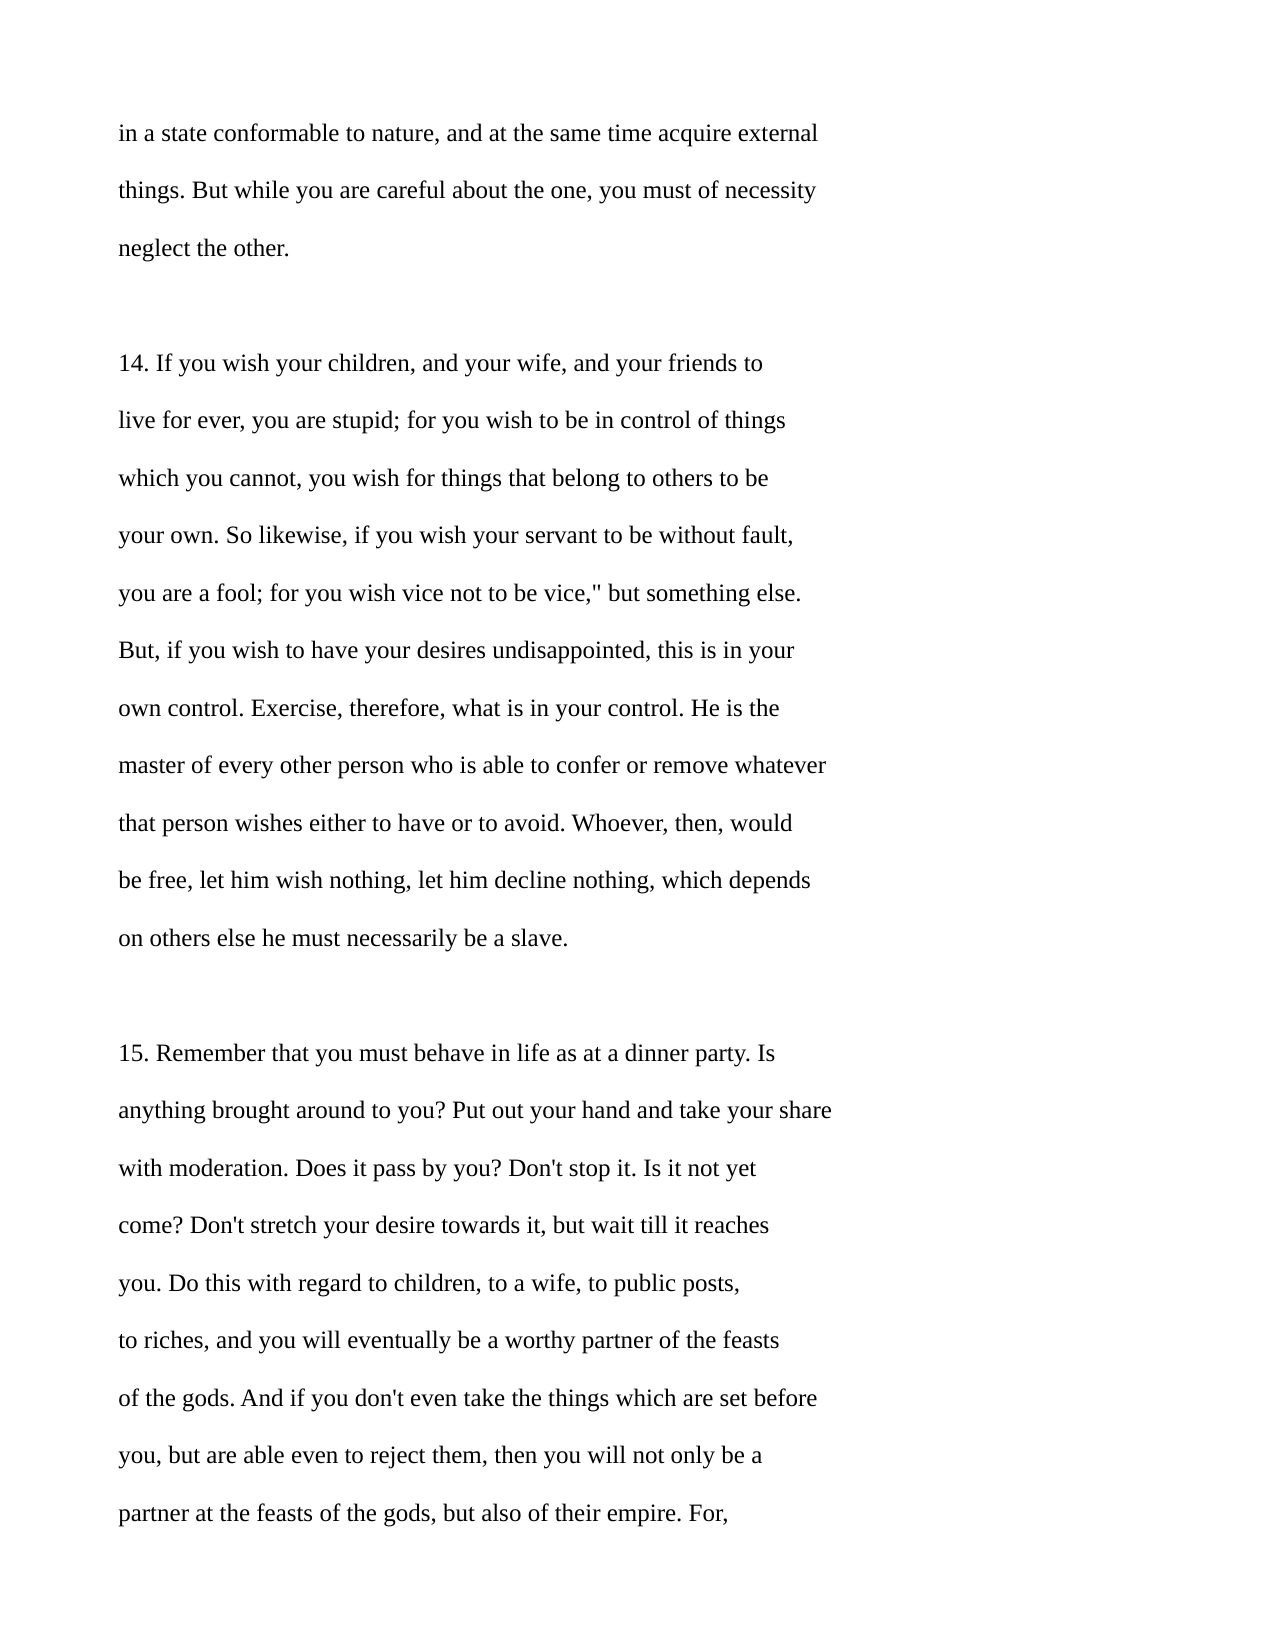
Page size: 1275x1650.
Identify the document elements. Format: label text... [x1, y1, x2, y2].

text with moderation. Does it pass by you? Don't stop it. Is it not yet [118, 1153, 1157, 1182]
text But, if you wish to have your desires undisappointed, this is in your [118, 636, 1157, 664]
text things. But while you are careful about the one, you must of necessity [118, 176, 1157, 204]
text your own. So likewise, if you wish your servant to be without fault, [118, 521, 1157, 549]
text be free, let him wish nothing, let him decline nothing, which depends [118, 866, 1157, 894]
text master of every other person who is able to confer or remove whatever [118, 751, 1157, 779]
text come? Don't stretch your desire towards it, but wait till it reaches [118, 1211, 1157, 1239]
text on others else he must necessarily be a slave. [118, 923, 1157, 952]
text you. Do this with regard to children, to a wife, to public posts, [118, 1268, 1157, 1297]
text you are a fool; for you wish vice not to be vice," but something else. [118, 578, 1157, 607]
text 14. If you wish your children, and your wife, and your friends to [118, 348, 1157, 377]
text that person wishes either to have or to avoid. Whoever, then, would [118, 808, 1157, 837]
text anything brought around to you? Put out your hand and take your share [118, 1096, 1157, 1124]
text which you cannot, you wish for things that belong to others to be [118, 463, 1157, 492]
text you, but are able even to reject them, then you will not only be a [118, 1441, 1157, 1469]
text in a state conformable to nature, and at the same time acquire external [118, 118, 1157, 147]
text neglect the other. [118, 233, 1157, 262]
text to riches, and you will eventually be a worthy partner of the feasts [118, 1326, 1157, 1354]
text partner at the feasts of the gods, but also of their empire. For, [118, 1498, 1157, 1527]
text of the gods. And if you don't even take the things which are set before [118, 1383, 1157, 1412]
text own control. Exercise, therefore, what is in your control. He is the [118, 693, 1157, 722]
text 15. Remember that you must behave in life as at a dinner party. Is [118, 1038, 1157, 1067]
text live for ever, you are stupid; for you wish to be in control of things [118, 406, 1157, 434]
